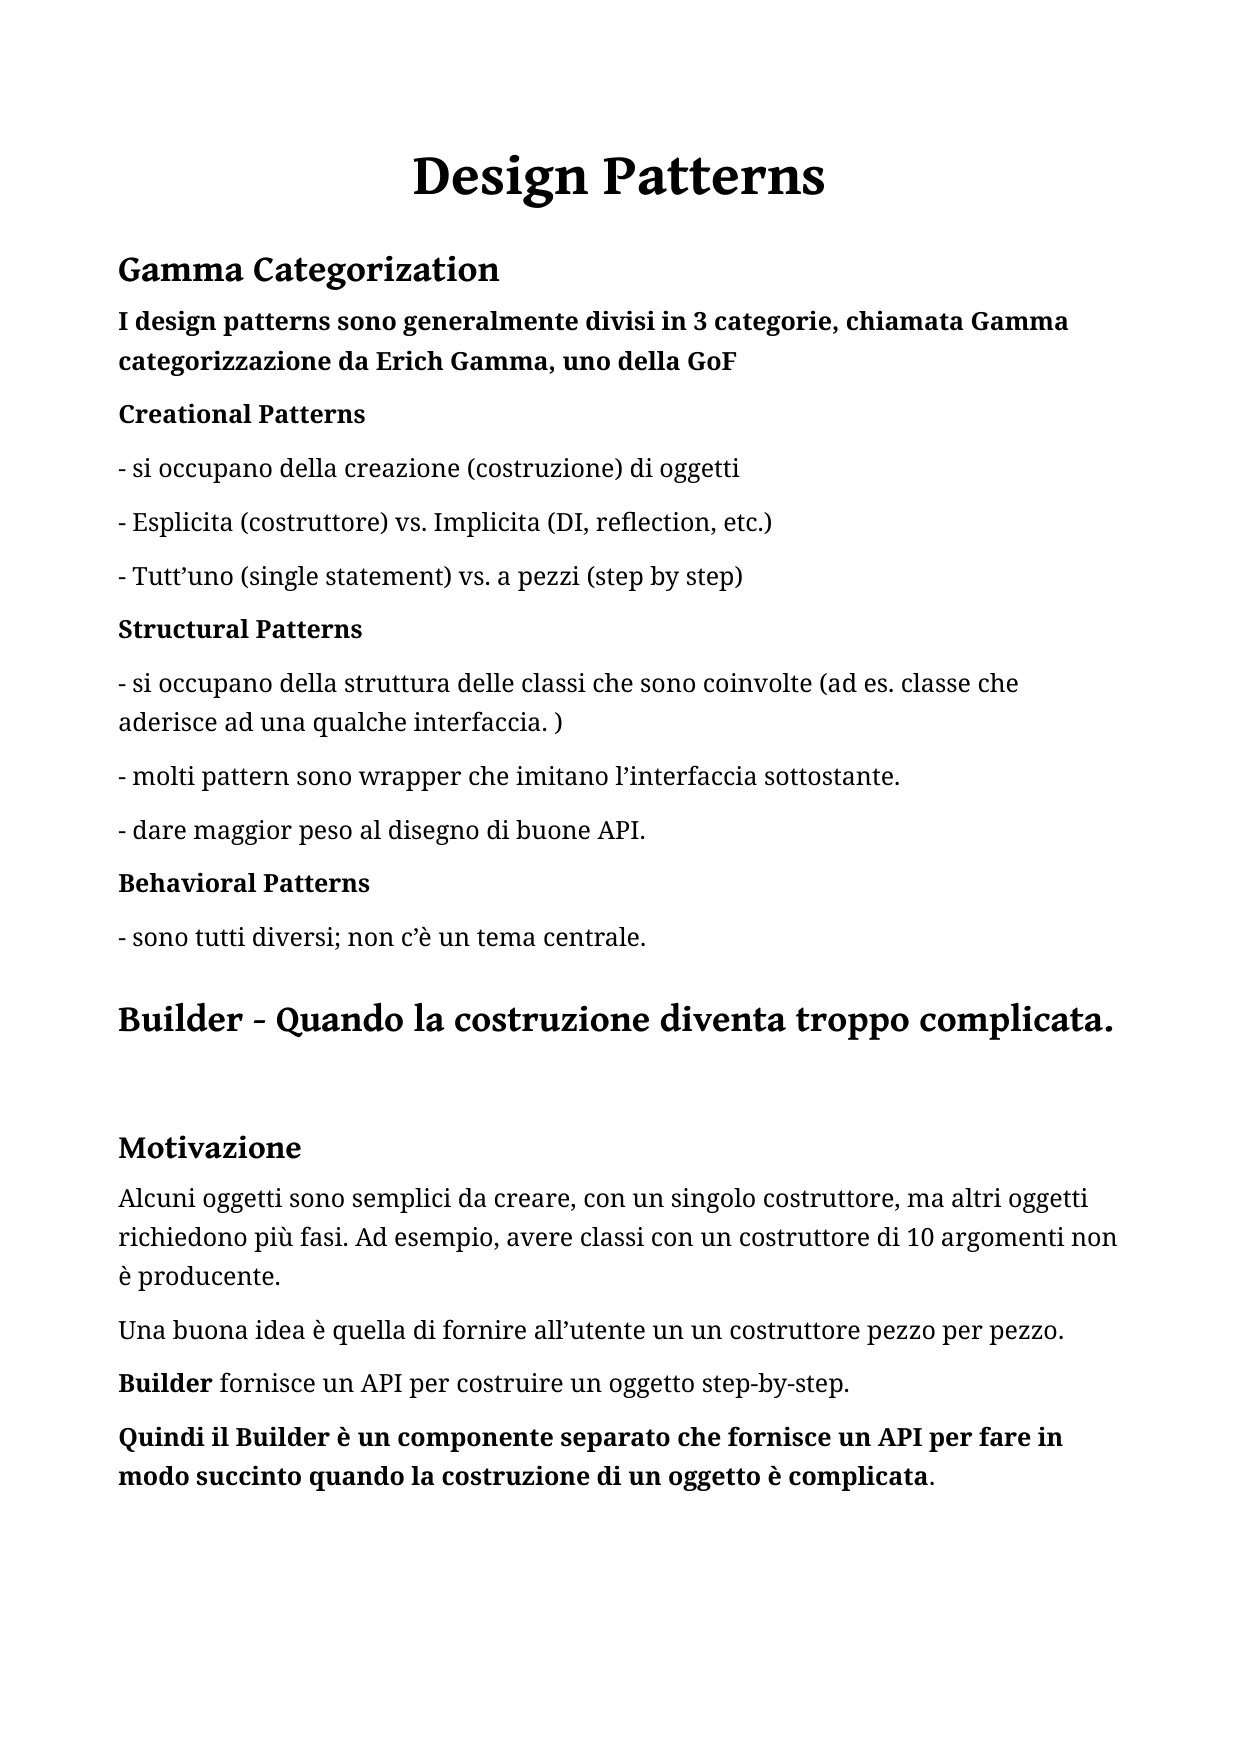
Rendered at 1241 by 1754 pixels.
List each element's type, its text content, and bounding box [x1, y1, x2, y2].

subtitle Gamma Categorization [118, 248, 1122, 292]
text Una buona idea è quella di fornire all’utente un un costruttore pezzo per pezzo. [118, 1312, 1122, 1346]
text Quindi il Builder è un componente separato che fornisce un API per fare in modo succinto quando la costruzione di un oggetto è complicata. [118, 1420, 1122, 1493]
text Creational Patterns [118, 397, 1122, 431]
text Structural Patterns [118, 612, 1122, 646]
text I design patterns sono generalmente divisi in 3 categorie, chiamata Gamma categorizzazione da Erich Gamma, uno della GoF [118, 304, 1122, 377]
text Builder fornisce un API per costruire un oggetto step-by-step. [118, 1366, 1122, 1400]
text - si occupano della struttura delle classi che sono coinvolte (ad es. classe che aderisce ad una qualche interfaccia. ) [118, 666, 1122, 739]
subtitle Builder - Quando la costruzione diventa troppo complicata. [118, 999, 1122, 1042]
text - sono tutti diversi; non c’è un tema centrale. [118, 920, 1122, 954]
title Design Patterns [118, 143, 1122, 211]
text Behavioral Patterns [118, 866, 1122, 900]
text - Esplicita (costruttore) vs. Implicita (DI, reflection, etc.) [118, 504, 1122, 538]
text - molti pattern sono wrapper che imitano l’interfaccia sottostante. [118, 759, 1122, 793]
subtitle Motivazione [118, 1129, 1122, 1168]
text Alcuni oggetti sono semplici da creare, con un singolo costruttore, ma altri oggetti richiedono più fasi. Ad esempio, avere classi con un costruttore di 10 argomenti non è producente. [118, 1180, 1122, 1293]
text - dare maggior peso al disegno di buone API. [118, 812, 1122, 846]
text - si occupano della creazione (costruzione) di oggetti [118, 451, 1122, 485]
text - Tutt’uno (single statement) vs. a pezzi (step by step) [118, 558, 1122, 592]
